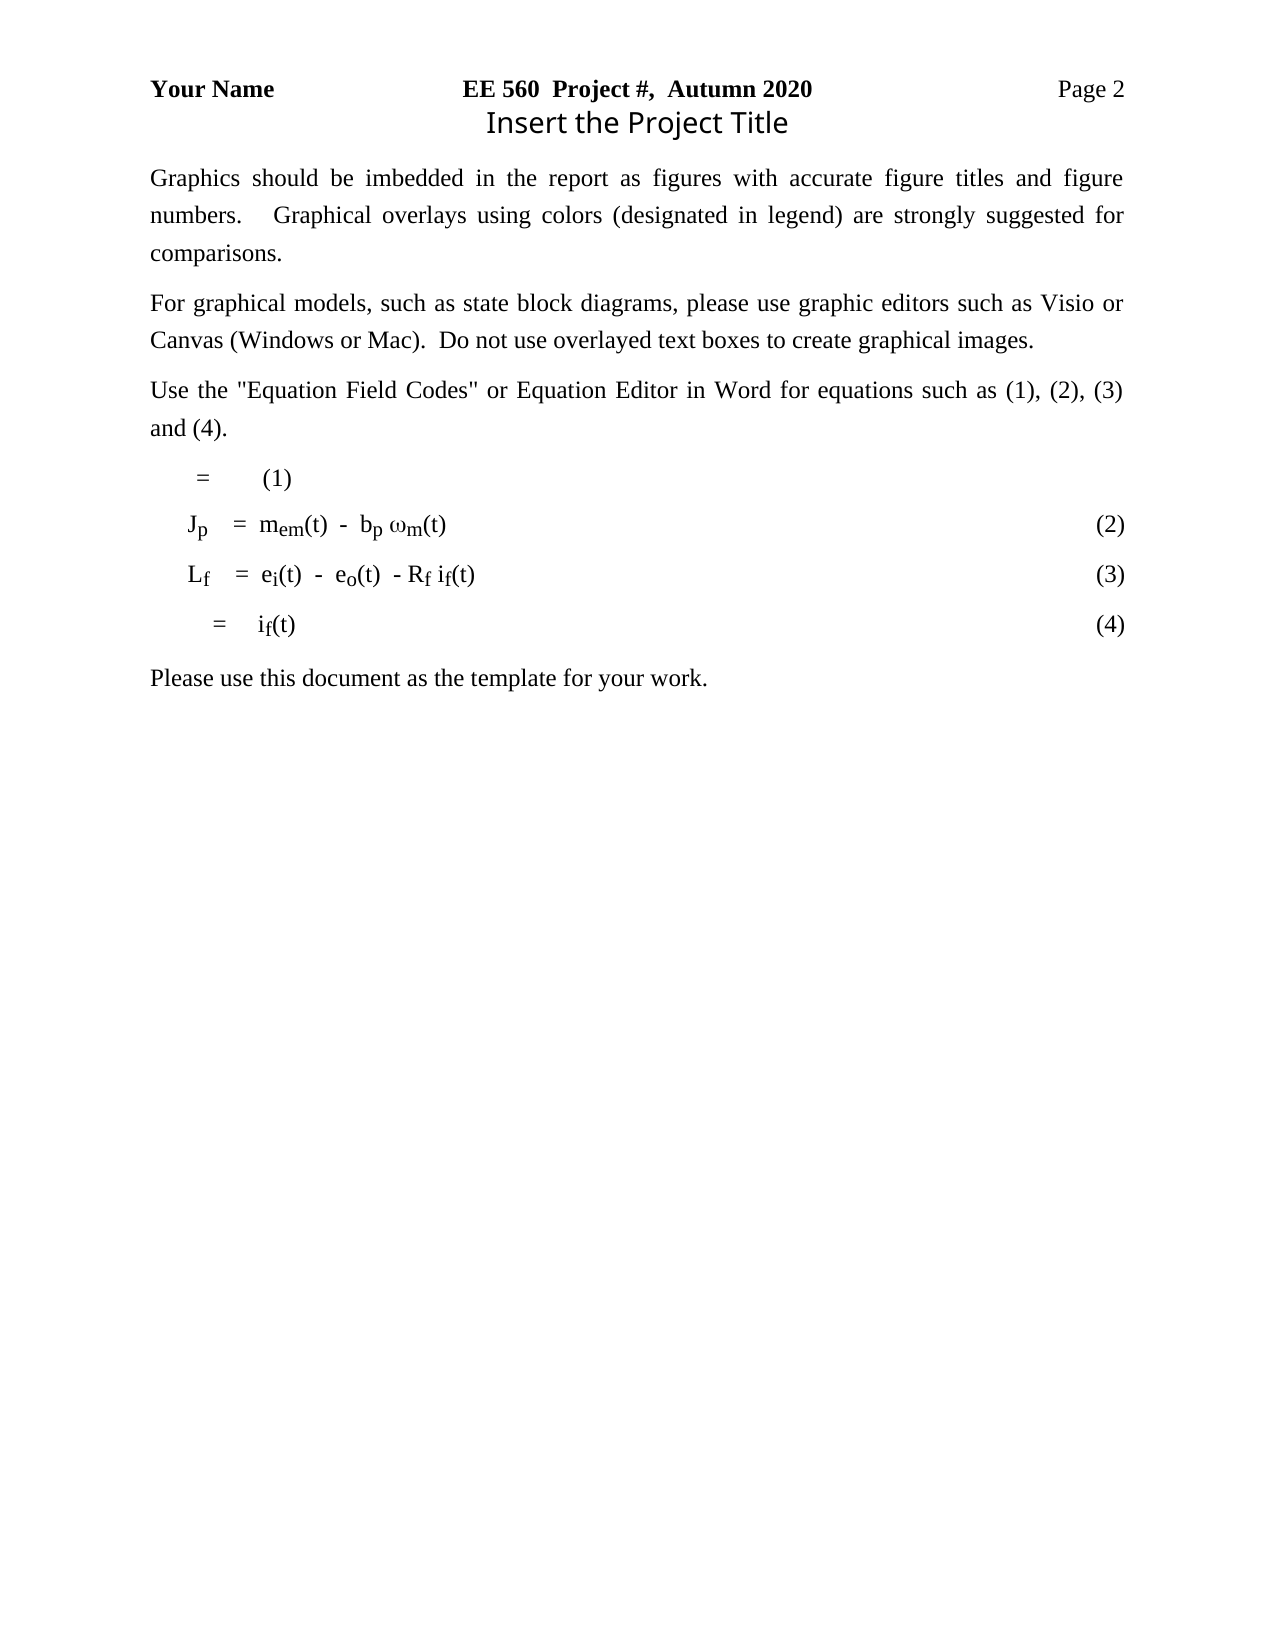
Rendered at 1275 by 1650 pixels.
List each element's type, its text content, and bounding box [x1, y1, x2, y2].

text Lf = ei(t) - eo(t) - Rf if(t) (3) [150, 554, 1125, 591]
text Jp = mem(t) - bp m(t) (2) [150, 504, 1125, 541]
text = if(t) (4) [150, 604, 1125, 641]
text Please use this document as the template for your work. [150, 654, 1125, 691]
text Graphics should be imbedded in the report as figures with accurate figure titles and figure numbers. Graphical overlays using colors (designated in legend) are strongly suggested for comparisons. [150, 154, 1125, 266]
text For graphical models, such as state block diagrams, please use graphic editors such as Visio or Canvas (Windows or Mac). Do not use overlayed text boxes to create graphical images. [150, 279, 1125, 354]
text Use the "Equation Field Codes" or Equation Editor in Word for equations such as (1), (2), (3) and (4). [150, 366, 1125, 441]
text = (1) [150, 454, 1125, 491]
